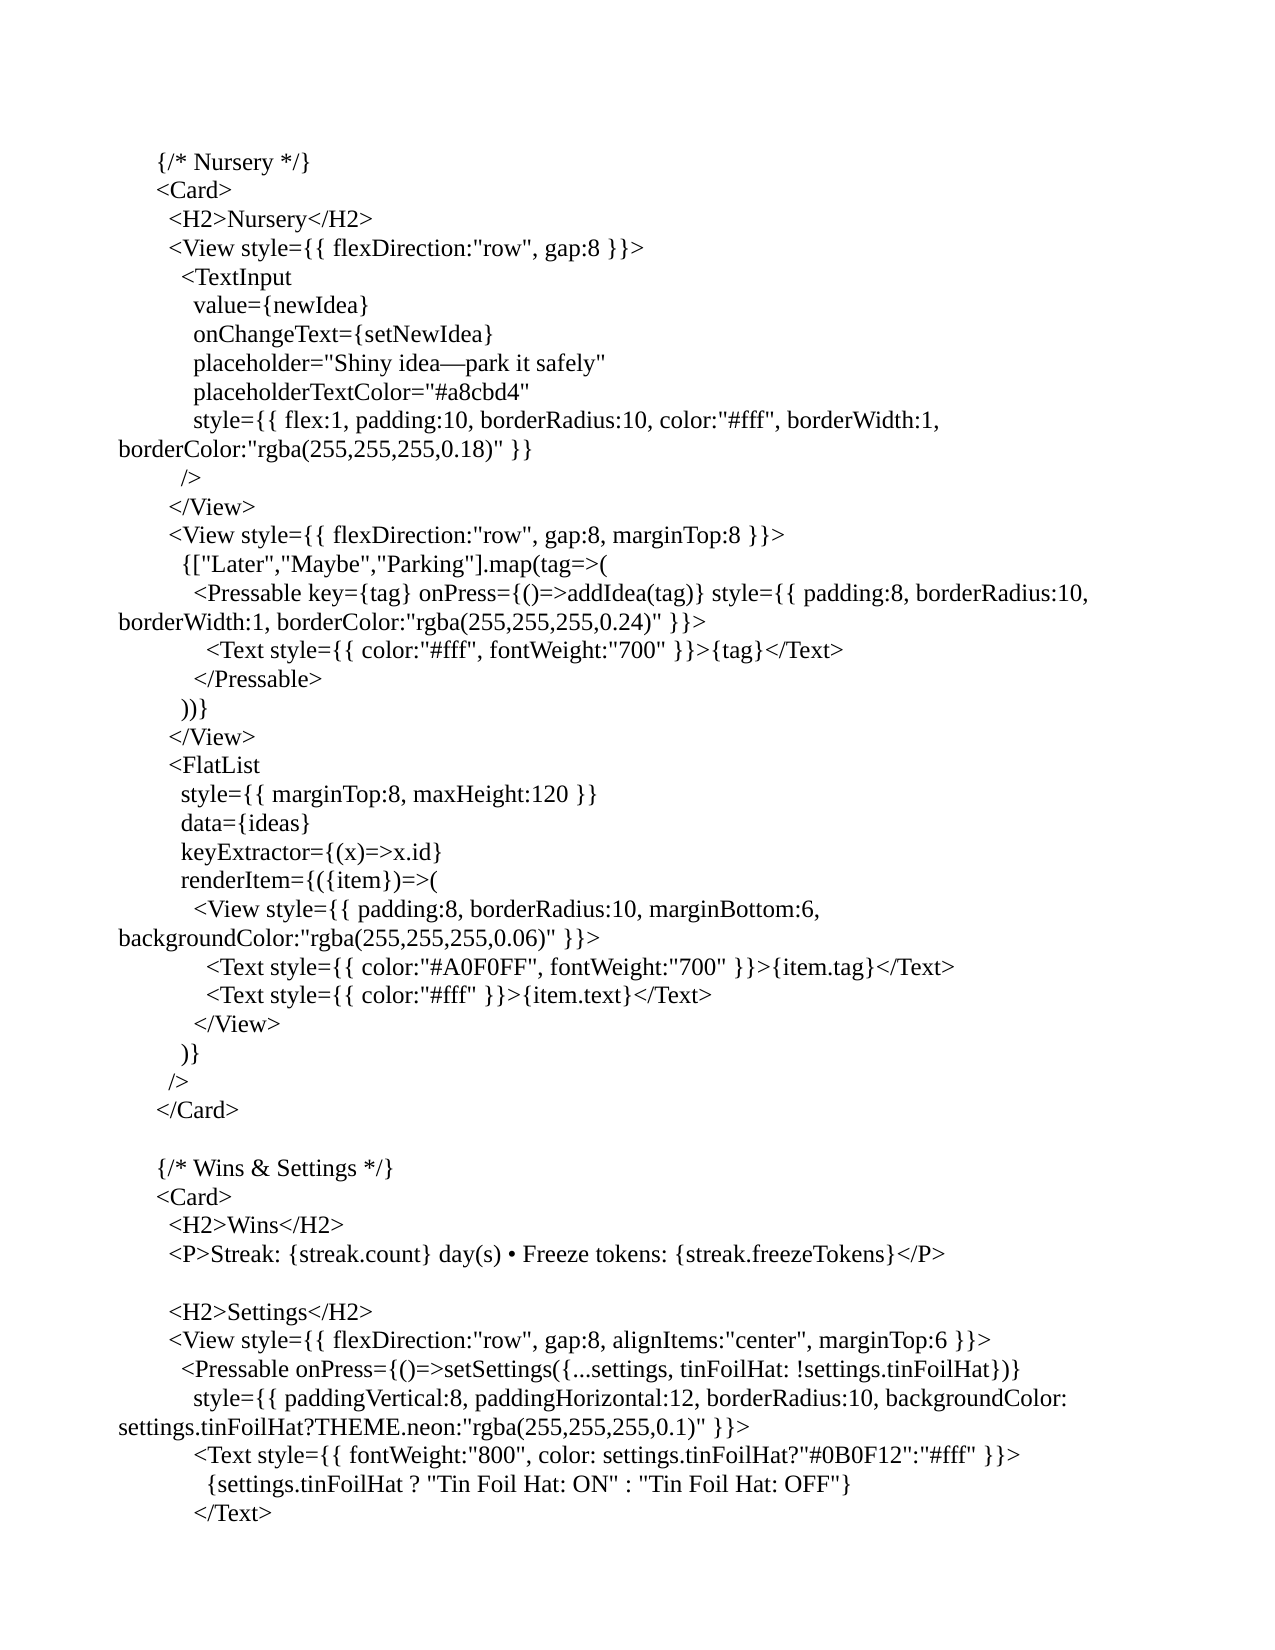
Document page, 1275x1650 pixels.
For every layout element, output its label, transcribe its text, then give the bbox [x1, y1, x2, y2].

text </View> [118, 492, 1157, 521]
text /> [118, 463, 1157, 492]
text <Text style={{ color:"#fff" }}>{item.text}</Text> [118, 981, 1157, 1009]
text </Text> [118, 1498, 1157, 1527]
text <View style={{ flexDirection:"row", gap:8 }}> [118, 233, 1157, 262]
text <TextInput [118, 262, 1157, 291]
text <View style={{ flexDirection:"row", gap:8, alignItems:"center", marginTop:6 }}> [118, 1326, 1157, 1354]
text style={{ paddingVertical:8, paddingHorizontal:12, borderRadius:10, backgroundColor: settings.tinFoilHat?THEME.neon:"rgba(255,255,255,0.1)" }}> [118, 1383, 1157, 1441]
text <P>Streak: {streak.count} day(s) • Freeze tokens: {streak.freezeTokens}</P> [118, 1239, 1157, 1268]
text <H2>Wins</H2> [118, 1211, 1157, 1239]
text <Card> [118, 176, 1157, 204]
text <View style={{ flexDirection:"row", gap:8, marginTop:8 }}> [118, 521, 1157, 549]
text keyExtractor={(x)=>x.id} [118, 837, 1157, 866]
text <Pressable onPress={()=>setSettings({...settings, tinFoilHat: !settings.tinFoilHat})} [118, 1354, 1157, 1383]
text ))} [118, 693, 1157, 722]
text </Card> [118, 1096, 1157, 1124]
text placeholder="Shiny idea—park it safely" [118, 348, 1157, 377]
text renderItem={({item})=>( [118, 866, 1157, 894]
text )} [118, 1038, 1157, 1067]
text style={{ marginTop:8, maxHeight:120 }} [118, 779, 1157, 808]
text <Text style={{ color:"#A0F0FF", fontWeight:"700" }}>{item.tag}</Text> [118, 952, 1157, 981]
text value={newIdea} [118, 291, 1157, 319]
text data={ideas} [118, 808, 1157, 837]
text placeholderTextColor="#a8cbd4" [118, 377, 1157, 406]
text /> [118, 1067, 1157, 1096]
text <H2>Settings</H2> [118, 1297, 1157, 1326]
text <Text style={{ color:"#fff", fontWeight:"700" }}>{tag}</Text> [118, 636, 1157, 664]
text </View> [118, 1009, 1157, 1038]
text {/* Nursery */} [118, 147, 1157, 176]
text </Pressable> [118, 664, 1157, 693]
text {/* Wins & Settings */} [118, 1153, 1157, 1182]
text {settings.tinFoilHat ? "Tin Foil Hat: ON" : "Tin Foil Hat: OFF"} [118, 1469, 1157, 1498]
text <Pressable key={tag} onPress={()=>addIdea(tag)} style={{ padding:8, borderRadius:10, borderWidth:1, borderColor:"rgba(255,255,255,0.24)" }}> [118, 578, 1157, 636]
text <Text style={{ fontWeight:"800", color: settings.tinFoilHat?"#0B0F12":"#fff" }}> [118, 1441, 1157, 1469]
text {["Later","Maybe","Parking"].map(tag=>( [118, 549, 1157, 578]
text </View> [118, 722, 1157, 751]
text <Card> [118, 1182, 1157, 1211]
text <View style={{ padding:8, borderRadius:10, marginBottom:6, backgroundColor:"rgba(255,255,255,0.06)" }}> [118, 894, 1157, 952]
text <H2>Nursery</H2> [118, 204, 1157, 233]
text style={{ flex:1, padding:10, borderRadius:10, color:"#fff", borderWidth:1, borderColor:"rgba(255,255,255,0.18)" }} [118, 406, 1157, 463]
text onChangeText={setNewIdea} [118, 319, 1157, 348]
text <FlatList [118, 751, 1157, 779]
